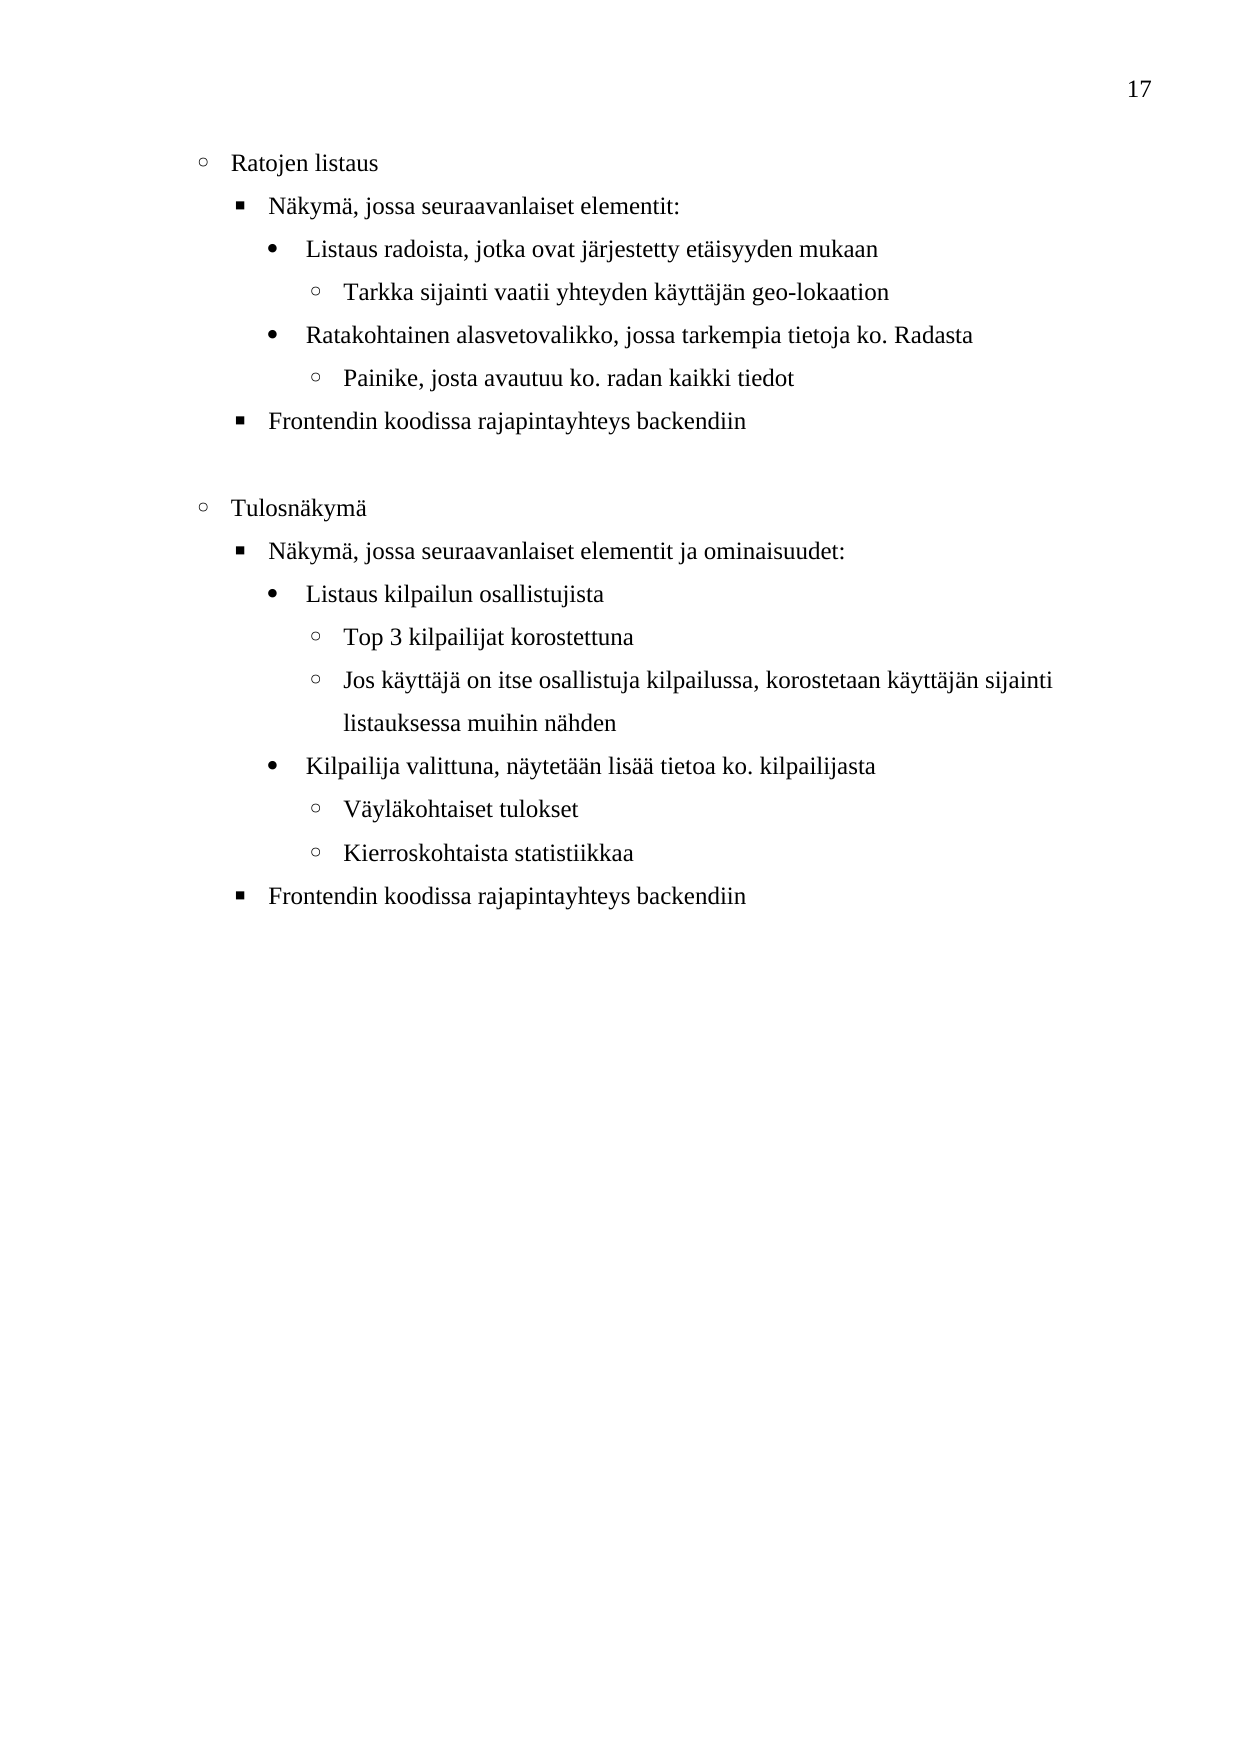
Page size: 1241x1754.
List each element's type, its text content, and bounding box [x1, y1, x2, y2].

list Painike, josta avautuu ko. radan kaikki tiedot [306, 363, 1152, 392]
list Kilpailija valittuna, näytetään lisää tietoa ko. kilpailijasta [268, 751, 1152, 780]
list Kierroskohtaista statistiikkaa [306, 838, 1152, 866]
list Listaus kilpailun osallistujista [268, 579, 1152, 608]
list Väyläkohtaiset tulokset [306, 794, 1152, 823]
list Tulosnäkymä [193, 493, 1152, 521]
list Ratakohtainen alasvetovalikko, jossa tarkempia tietoja ko. Radasta [268, 320, 1152, 349]
list Top 3 kilpailijat korostettuna [306, 622, 1152, 651]
list Näkymä, jossa seuraavanlaiset elementit: [231, 191, 1152, 219]
list Frontendin koodissa rajapintayhteys backendiin [231, 406, 1152, 435]
list Listaus radoista, jotka ovat järjestetty etäisyyden mukaan [268, 234, 1152, 263]
list Ratojen listaus [193, 148, 1152, 176]
list Tarkka sijainti vaatii yhteyden käyttäjän geo-lokaation [306, 277, 1152, 306]
list Frontendin koodissa rajapintayhteys backendiin [231, 881, 1152, 909]
list Näkymä, jossa seuraavanlaiset elementit ja ominaisuudet: [231, 536, 1152, 564]
list Jos käyttäjä on itse osallistuja kilpailussa, korostetaan käyttäjän sijainti listauksessa muihin nähden [306, 665, 1152, 737]
